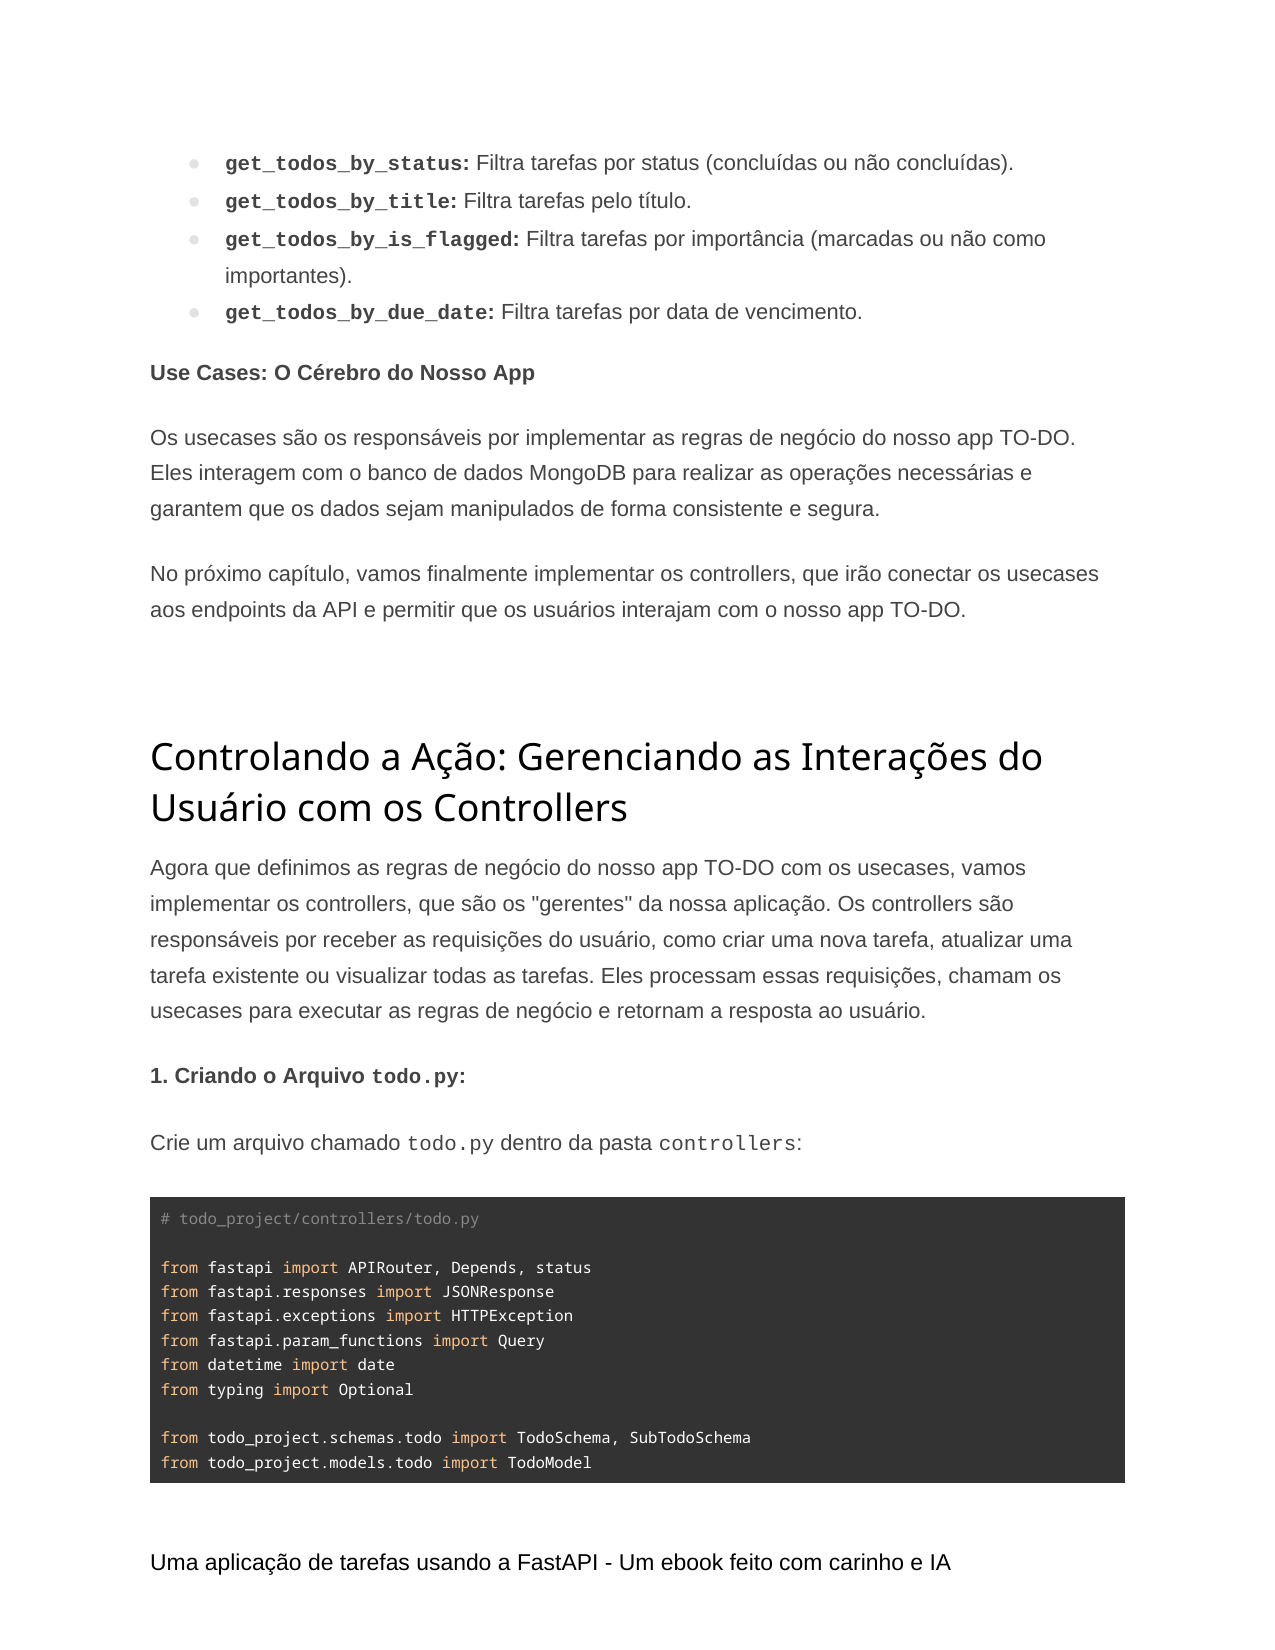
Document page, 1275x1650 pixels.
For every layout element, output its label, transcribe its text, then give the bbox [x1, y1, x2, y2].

text Crie um arquivo chamado todo.py dentro da pasta controllers: [150, 1130, 1125, 1157]
text Use Cases: O Cérebro do Nosso App [150, 360, 1125, 385]
subtitle Controlando a Ação: Gerenciando as Interações do Usuário com os Controllers [150, 730, 1125, 832]
list get_todos_by_title: Filtra tarefas pelo título. [187, 188, 1125, 215]
list get_todos_by_is_flagged: Filtra tarefas por importância (marcadas ou não como importantes). [187, 226, 1125, 288]
list get_todos_by_status: Filtra tarefas por status (concluídas ou não concluídas). [187, 150, 1125, 177]
table_header # todo_project/controllers/todo.py from fastapi import APIRouter, Depends, status from fastapi.responses import JSONResponse from fastapi.exceptions import HTTPException from fastapi.param_functions import Query from datetime import date from typing import Optional from todo_project.schemas.todo import TodoSchema, SubTodoSchema from todo_project.models.todo import TodoModel [150, 1197, 1125, 1483]
text Agora que definimos as regras de negócio do nosso app TO-DO com os usecases, vamos implementar os controllers, que são os "gerentes" da nossa aplicação. Os controllers são responsáveis por receber as requisições do usuário, como criar uma nova tarefa, atualizar uma tarefa existente ou visualizar todas as tarefas. Eles processam essas requisições, chamam os usecases para executar as regras de negócio e retornam a resposta ao usuário. [150, 855, 1125, 1023]
list get_todos_by_due_date: Filtra tarefas por data de vencimento. [187, 299, 1125, 326]
text 1. Criando o Arquivo todo.py: [150, 1063, 1125, 1090]
text Os usecases são os responsáveis por implementar as regras de negócio do nosso app TO-DO. Eles interagem com o banco de dados MongoDB para realizar as operações necessárias e garantem que os dados sejam manipulados de forma consistente e segura. [150, 424, 1125, 521]
text No próximo capítulo, vamos finalmente implementar os controllers, que irão conectar os usecases aos endpoints da API e permitir que os usuários interajam com o nosso app TO-DO. [150, 561, 1125, 622]
